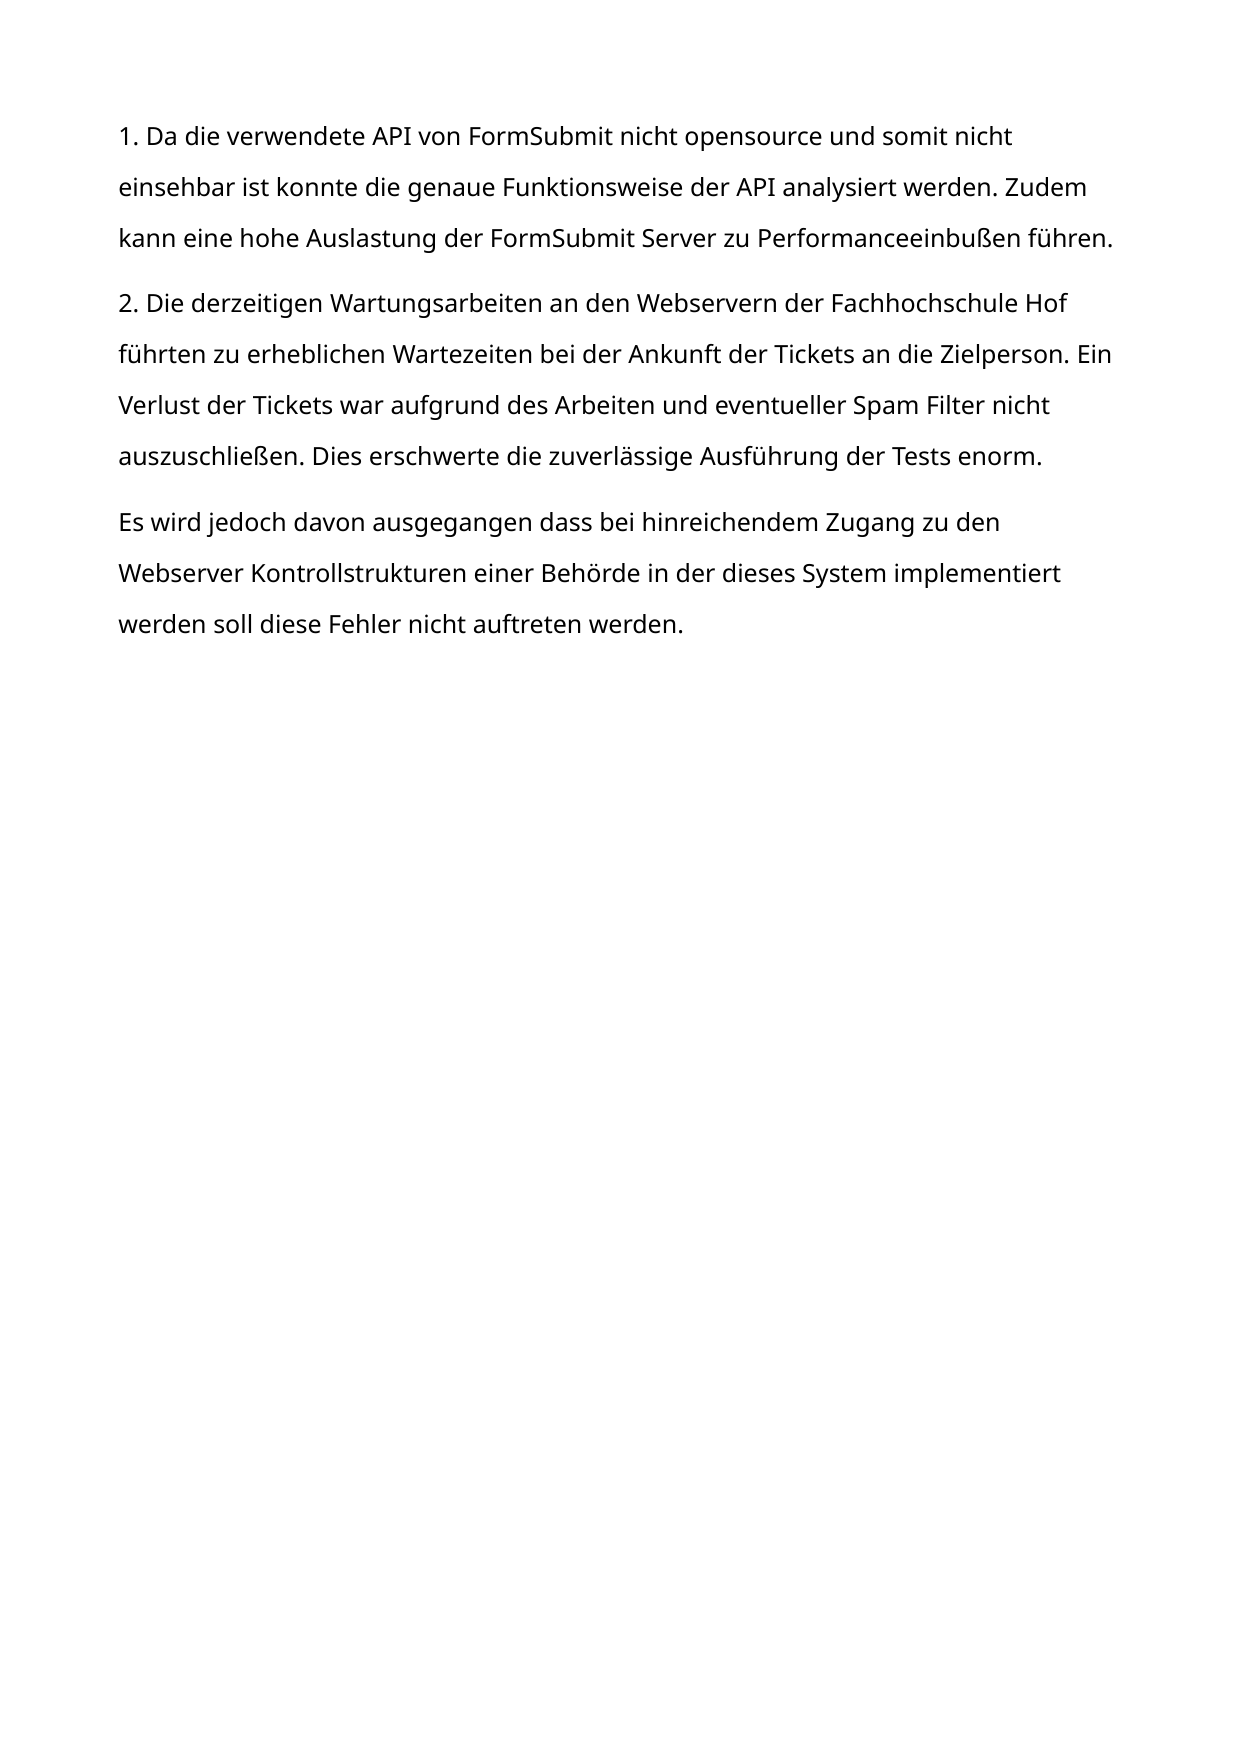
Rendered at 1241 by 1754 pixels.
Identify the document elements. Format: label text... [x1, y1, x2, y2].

text 1. Da die verwendete API von FormSubmit nicht opensource und somit nicht einsehbar ist konnte die genaue Funktionsweise der API analysiert werden. Zudem kann eine hohe Auslastung der FormSubmit Server zu Performanceeinbußen führen. [118, 118, 1122, 254]
text Es wird jedoch davon ausgegangen dass bei hinreichendem Zugang zu den Webserver Kontrollstrukturen einer Behörde in der dieses System implementiert werden soll diese Fehler nicht auftreten werden. [118, 504, 1122, 641]
text 2. Die derzeitigen Wartungsarbeiten an den Webservern der Fachhochschule Hof führten zu erheblichen Wartezeiten bei der Ankunft der Tickets an die Zielperson. Ein Verlust der Tickets war aufgrund des Arbeiten und eventueller Spam Filter nicht auszuschließen. Dies erschwerte die zuverlässige Ausführung der Tests enorm. [118, 286, 1122, 473]
